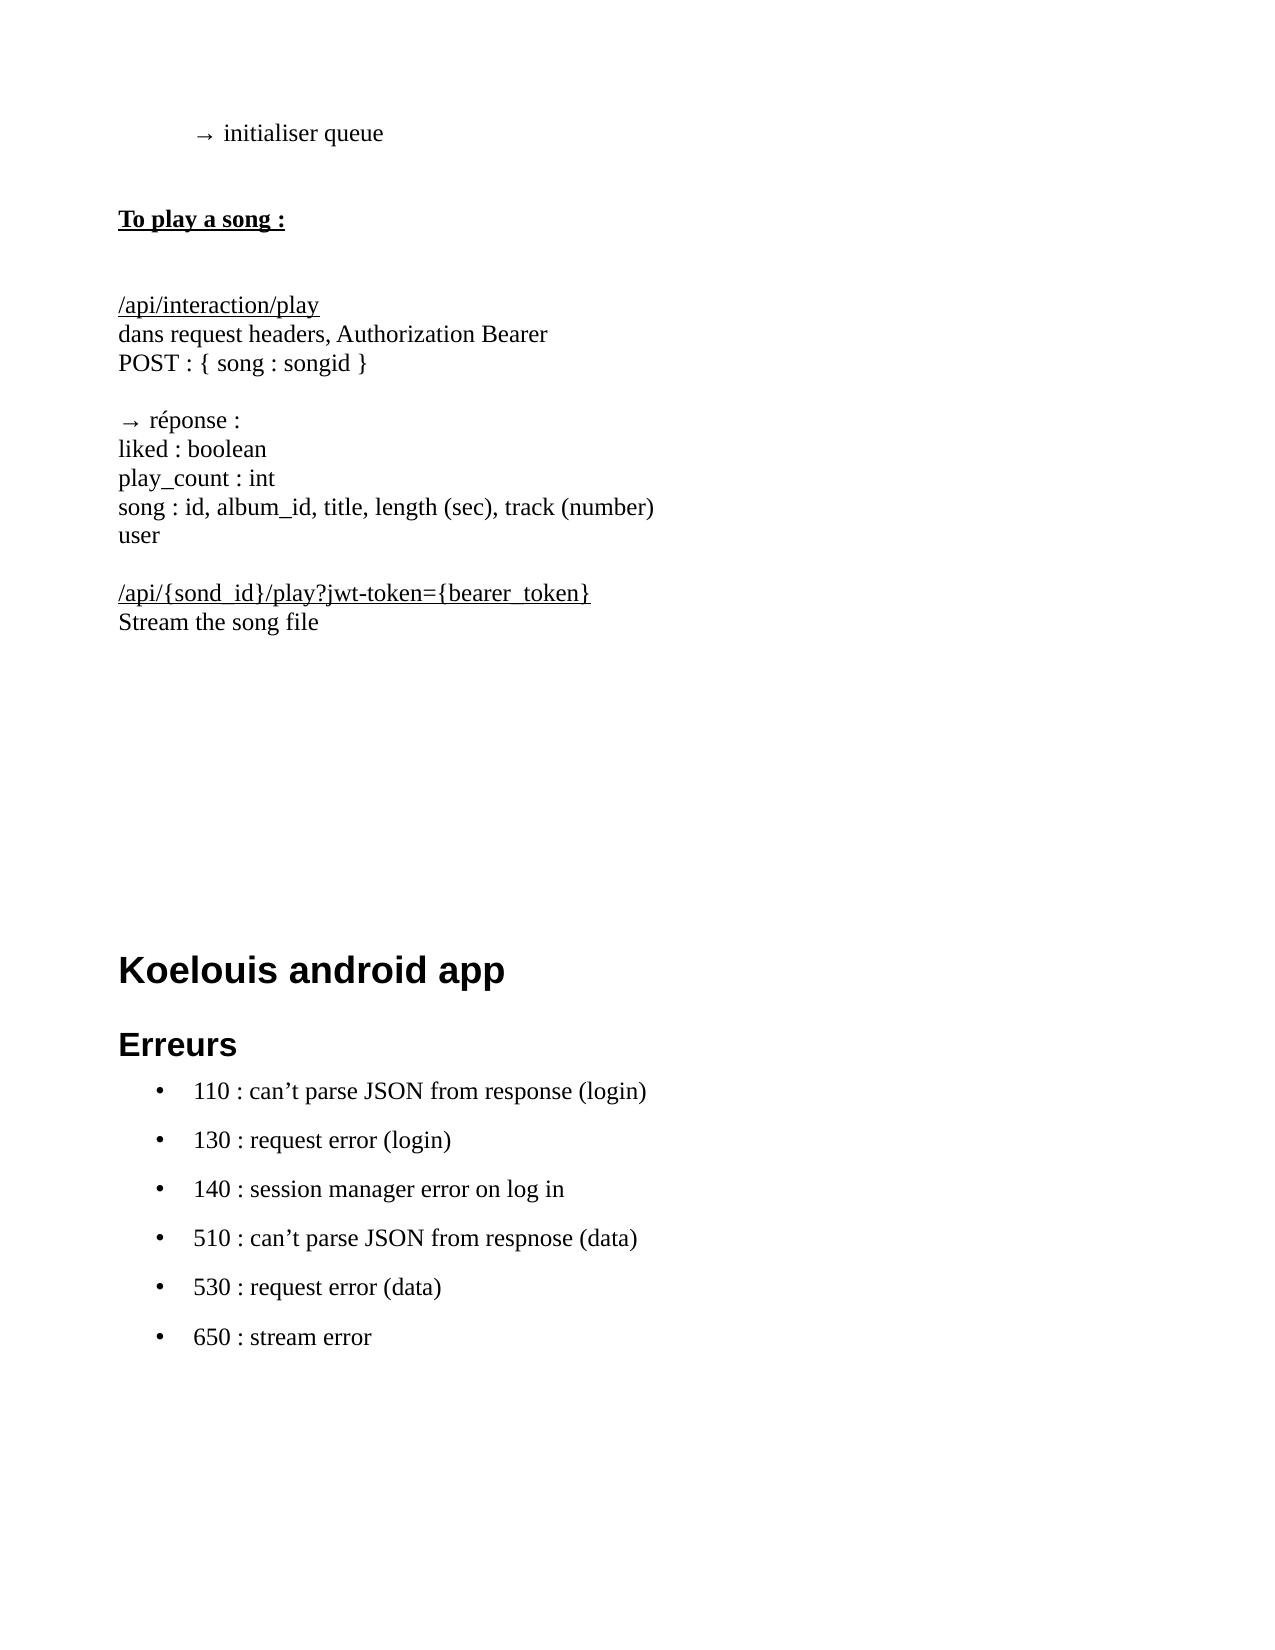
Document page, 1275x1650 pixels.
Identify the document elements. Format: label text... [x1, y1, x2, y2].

subtitle Koelouis android app [118, 948, 1157, 992]
text play_count : int [118, 463, 1157, 492]
list 130 : request error (login) [156, 1125, 1157, 1154]
list 510 : can’t parse JSON from respnose (data) [156, 1223, 1157, 1252]
text To play a song : [118, 204, 1157, 233]
text → réponse : [118, 406, 1157, 434]
text /api/interaction/play [118, 291, 1157, 319]
list 530 : request error (data) [156, 1272, 1157, 1301]
text user [118, 521, 1157, 549]
text liked : boolean [118, 434, 1157, 463]
subtitle Erreurs [118, 1025, 1157, 1064]
text /api/{sond_id}/play?jwt-token={bearer_token} [118, 578, 1157, 607]
text song : id, album_id, title, length (sec), track (number) [118, 492, 1157, 521]
text Stream the song file [118, 607, 1157, 636]
list 650 : stream error [156, 1322, 1157, 1350]
text → initialiser queue [118, 118, 1157, 147]
text dans request headers, Authorization Bearer [118, 319, 1157, 348]
text POST : { song : songid } [118, 348, 1157, 377]
list 140 : session manager error on log in [156, 1174, 1157, 1203]
list 110 : can’t parse JSON from response (login) [156, 1076, 1157, 1105]
